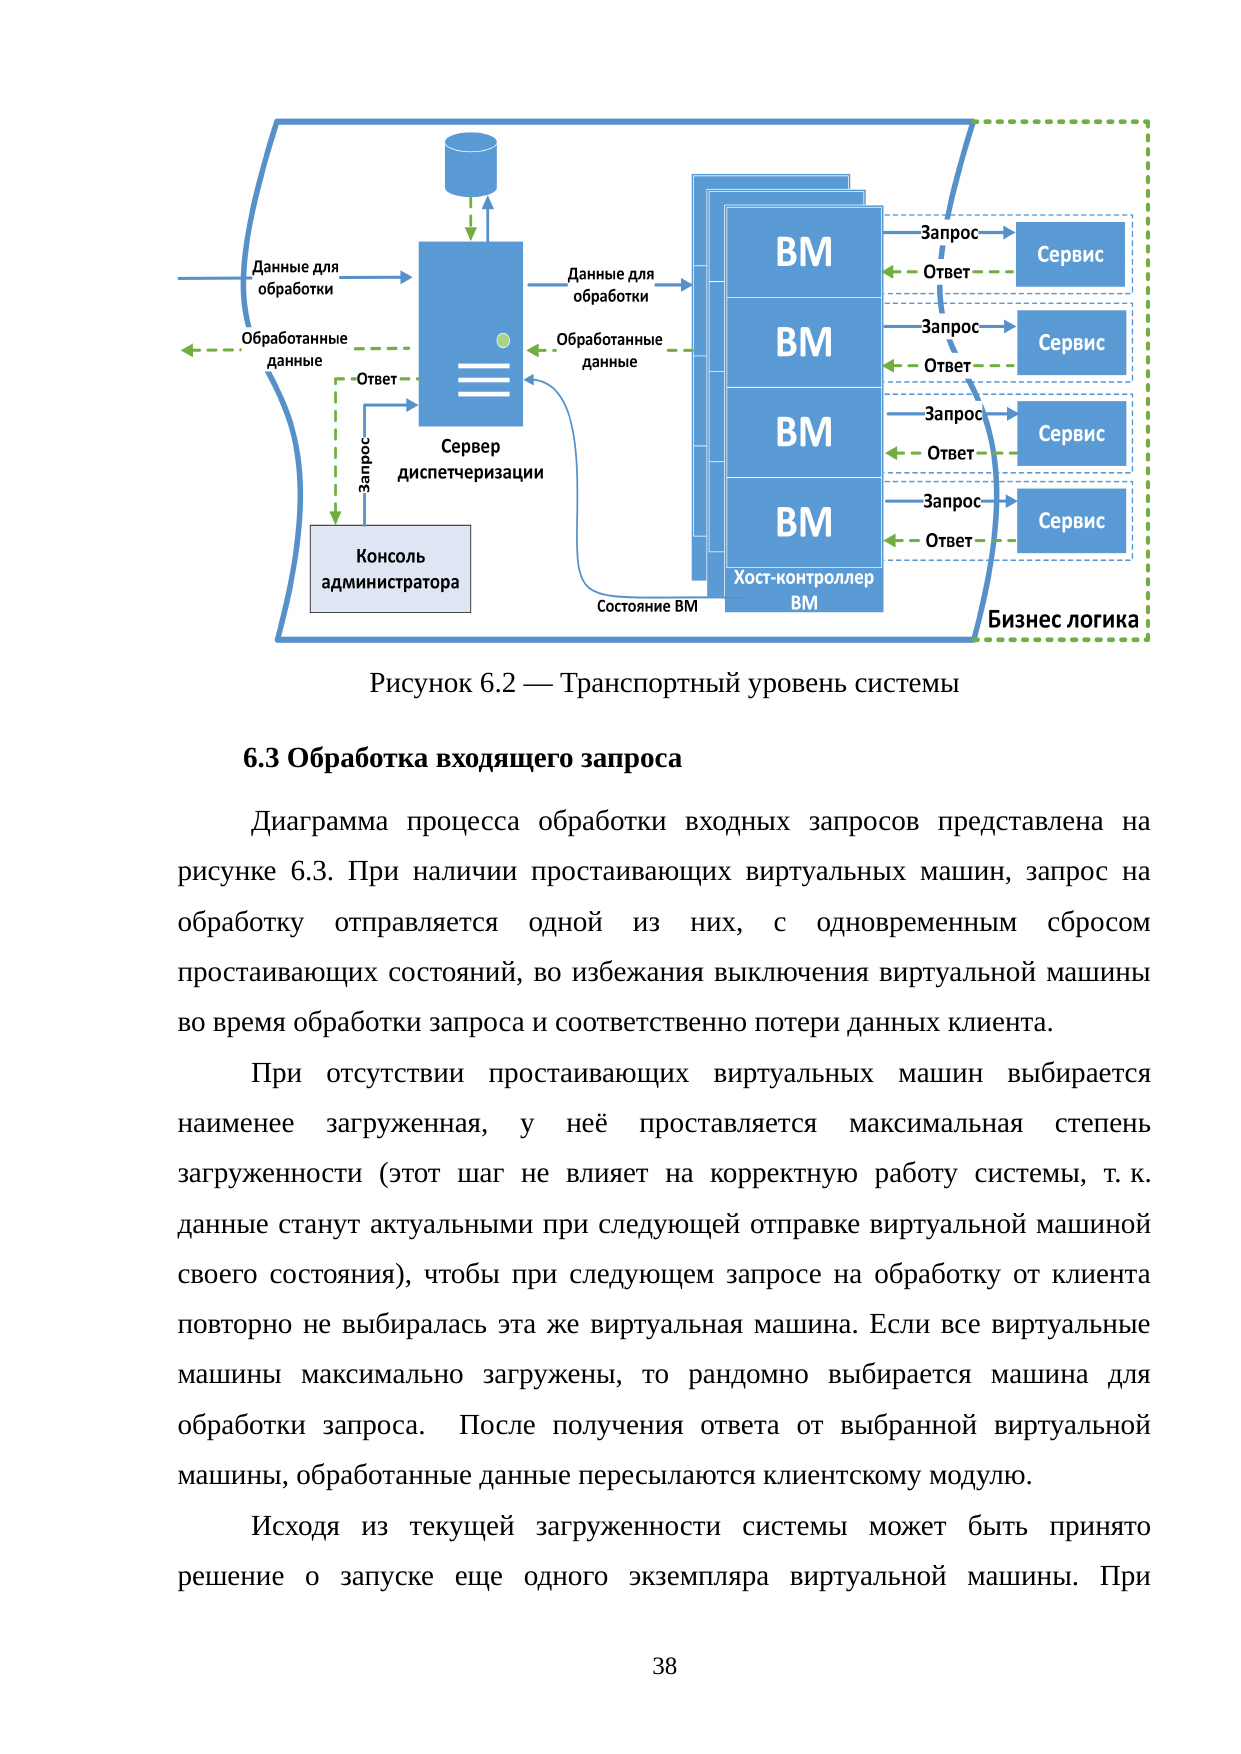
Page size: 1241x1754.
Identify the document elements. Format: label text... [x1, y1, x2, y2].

subtitle 6.3 Обработка входящего запроса [177, 740, 1152, 774]
text Диаграмма процесса обработки входных запросов представлена на рисунке 6.3. При наличии простаивающих виртуальных машин, запрос на обработку отправляется одной из них, с одновременным сбросом простаивающих состояний, во избежания выключения виртуальной машины во время обработки запроса и соответственно потери данных клиента. [177, 803, 1152, 1038]
text При отсутствии простаивающих виртуальных машин выбирается наименее загруженная, у неё проставляется максимальная степень загруженности (этот шаг не влияет на корректную работу системы, т. к. данные станут актуальными при следующей отправке виртуальной машиной своего состояния), чтобы при следующем запросе на обработку от клиента повторно не выбиралась эта же виртуальная машина. Если все виртуальные машины максимально загружены, то рандомно выбирается машина для обработки запроса. После получения ответа от выбранной виртуальной машины, обработанные данные пересылаются клиентскому модулю. [177, 1055, 1152, 1491]
text Исходя из текущей загруженности системы может быть принято решение о запуске еще одного экземпляра виртуальной машины. При [177, 1508, 1152, 1591]
picture [177, 118, 1152, 649]
text Рисунок 6.2 — Транспортный уровень системы [177, 649, 1152, 699]
